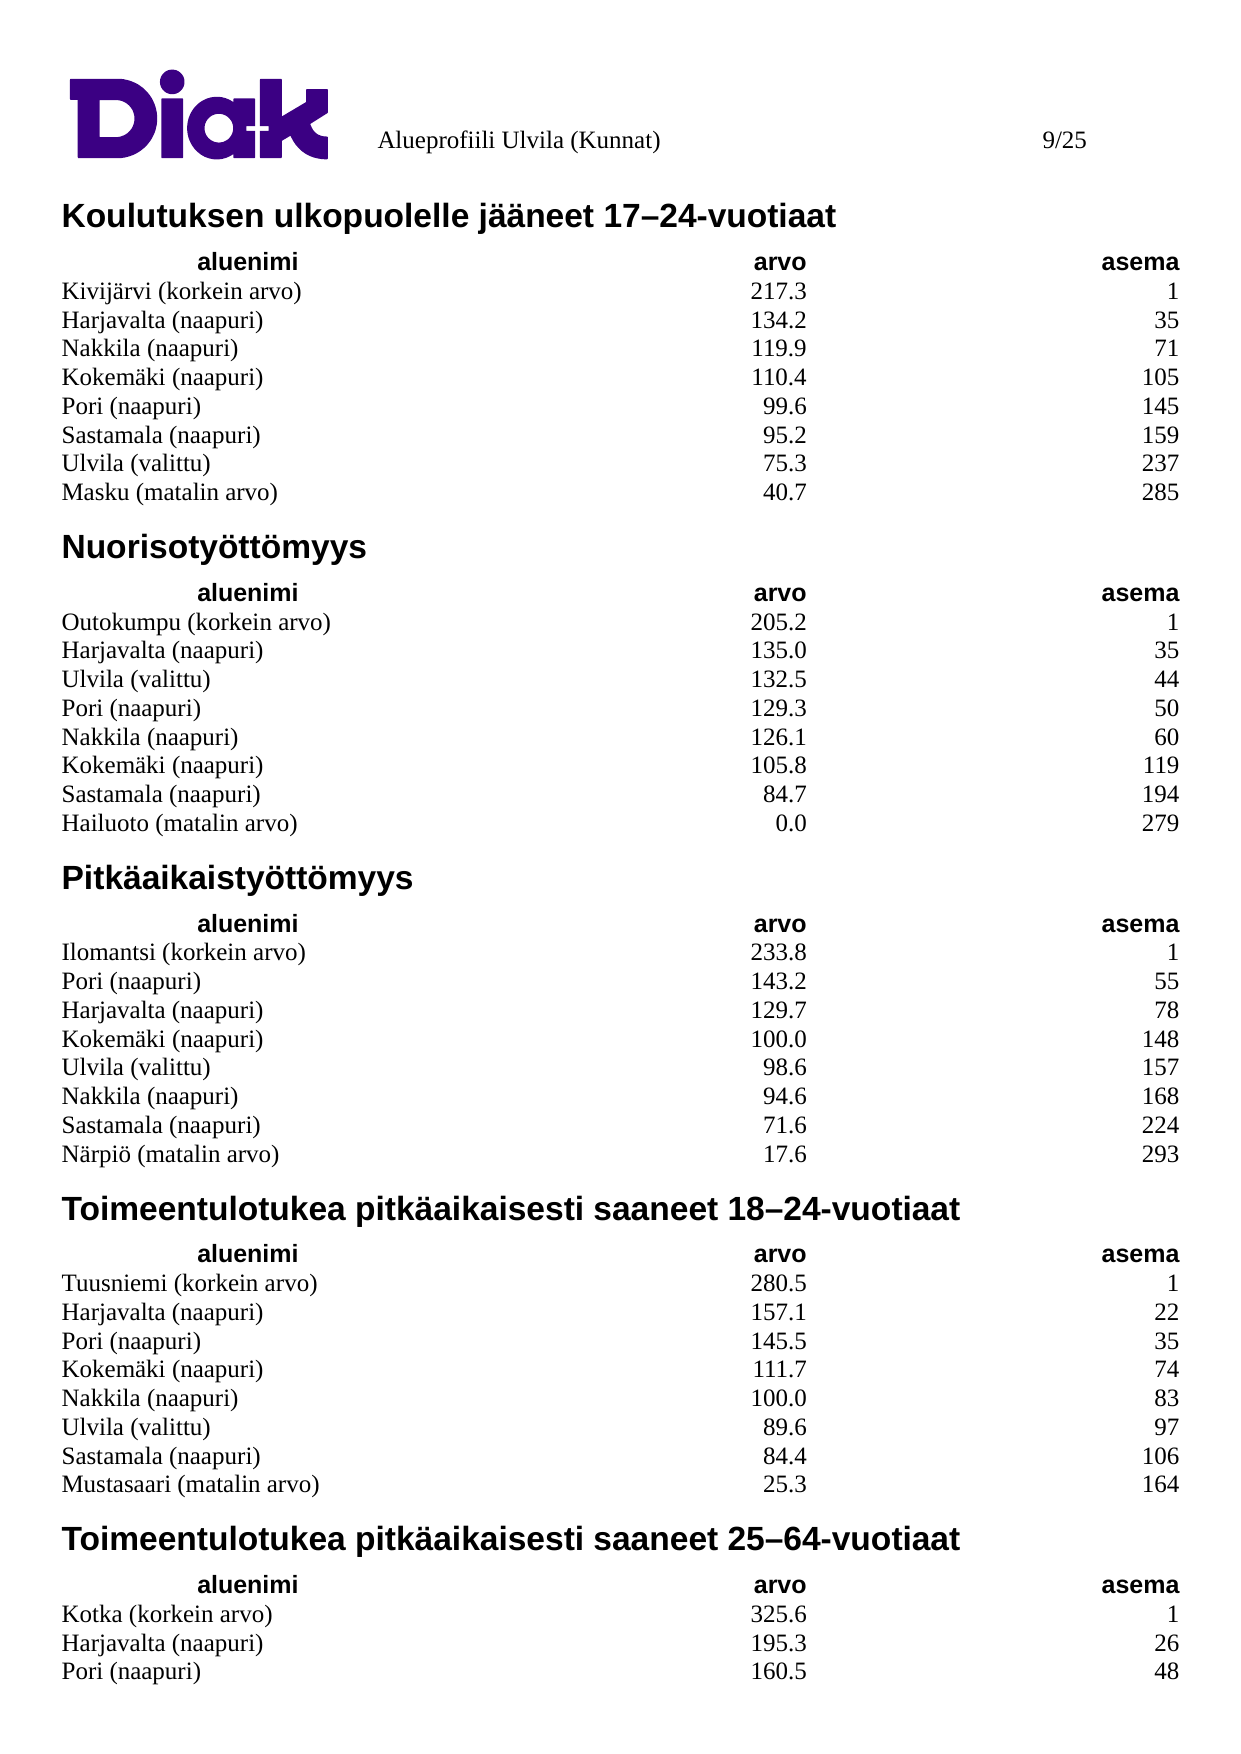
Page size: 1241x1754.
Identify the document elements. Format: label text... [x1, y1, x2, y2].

table_cell 95.2 [434, 420, 806, 448]
table_cell 17.6 [434, 1139, 806, 1167]
table_cell 94.6 [434, 1081, 806, 1110]
table_cell 35 [806, 1326, 1179, 1354]
table_cell 126.1 [434, 722, 806, 751]
table_cell Harjavalta (naapuri) [61, 305, 434, 333]
table_cell 74 [806, 1355, 1179, 1383]
table_cell 71 [806, 334, 1179, 362]
table_header aluenimi [61, 578, 434, 607]
table_cell Harjavalta (naapuri) [61, 1297, 434, 1326]
table_cell Tuusniemi (korkein arvo) [61, 1268, 434, 1297]
table_header aluenimi [61, 909, 434, 937]
table_header asema [806, 247, 1179, 276]
table_header arvo [434, 247, 806, 276]
table_cell 1 [806, 1599, 1179, 1628]
table_cell 105.8 [434, 751, 806, 779]
table_header arvo [434, 1570, 806, 1599]
table_cell 157.1 [434, 1297, 806, 1326]
subtitle Nuorisotyöttömyys [61, 527, 1179, 566]
subtitle Koulutuksen ulkopuolelle jääneet 17–24-vuotiaat [61, 196, 1179, 235]
table_cell 135.0 [434, 636, 806, 664]
table_cell 55 [806, 966, 1179, 995]
table_header asema [806, 578, 1179, 607]
table_cell Pori (naapuri) [61, 1326, 434, 1354]
table_cell Pori (naapuri) [61, 693, 434, 722]
table_cell 145 [806, 391, 1179, 420]
table_cell Nakkila (naapuri) [61, 1081, 434, 1110]
table_cell 105 [806, 362, 1179, 391]
table_cell Kokemäki (naapuri) [61, 1355, 434, 1383]
table_cell Mustasaari (matalin arvo) [61, 1470, 434, 1498]
table_cell Harjavalta (naapuri) [61, 1628, 434, 1656]
table_cell Ulvila (valittu) [61, 449, 434, 477]
table_cell 279 [806, 808, 1179, 837]
table_cell 78 [806, 995, 1179, 1024]
table_cell 84.7 [434, 779, 806, 808]
table_cell Kotka (korkein arvo) [61, 1599, 434, 1628]
table_cell 26 [806, 1628, 1179, 1656]
table_cell 325.6 [434, 1599, 806, 1628]
table_cell 224 [806, 1110, 1179, 1139]
table_cell 1 [806, 607, 1179, 636]
table_cell Sastamala (naapuri) [61, 1110, 434, 1139]
table_cell 285 [806, 477, 1179, 506]
table_cell 280.5 [434, 1268, 806, 1297]
table_cell Ulvila (valittu) [61, 664, 434, 693]
table_cell 44 [806, 664, 1179, 693]
table_cell 99.6 [434, 391, 806, 420]
table_cell Harjavalta (naapuri) [61, 995, 434, 1024]
table_cell 22 [806, 1297, 1179, 1326]
table_cell Närpiö (matalin arvo) [61, 1139, 434, 1167]
table_header arvo [434, 578, 806, 607]
subtitle Toimeentulotukea pitkäaikaisesti saaneet 18–24-vuotiaat [61, 1188, 1179, 1227]
subtitle Pitkäaikaistyöttömyys [61, 858, 1179, 896]
table_header aluenimi [61, 247, 434, 276]
table_cell 195.3 [434, 1628, 806, 1656]
table_cell Sastamala (naapuri) [61, 779, 434, 808]
table_cell Sastamala (naapuri) [61, 1441, 434, 1469]
table_cell 233.8 [434, 938, 806, 966]
table_cell 217.3 [434, 276, 806, 305]
table_cell 75.3 [434, 449, 806, 477]
table_cell 35 [806, 305, 1179, 333]
table_cell 83 [806, 1383, 1179, 1412]
table_cell Nakkila (naapuri) [61, 1383, 434, 1412]
table_header asema [806, 1570, 1179, 1599]
table_cell Pori (naapuri) [61, 391, 434, 420]
table_cell 71.6 [434, 1110, 806, 1139]
table_cell 119 [806, 751, 1179, 779]
table_cell 119.9 [434, 334, 806, 362]
table_cell 1 [806, 276, 1179, 305]
table_cell 194 [806, 779, 1179, 808]
table_cell Nakkila (naapuri) [61, 722, 434, 751]
table_cell 106 [806, 1441, 1179, 1469]
table_cell Ilomantsi (korkein arvo) [61, 938, 434, 966]
table_cell 157 [806, 1053, 1179, 1081]
table_cell 97 [806, 1412, 1179, 1441]
table_cell 164 [806, 1470, 1179, 1498]
table_cell 60 [806, 722, 1179, 751]
table_cell Kokemäki (naapuri) [61, 1024, 434, 1052]
table_cell Masku (matalin arvo) [61, 477, 434, 506]
table_cell Sastamala (naapuri) [61, 420, 434, 448]
table_header asema [806, 909, 1179, 937]
table_cell 25.3 [434, 1470, 806, 1498]
table_header aluenimi [61, 1570, 434, 1599]
table_cell 148 [806, 1024, 1179, 1052]
table_cell 134.2 [434, 305, 806, 333]
table_cell 205.2 [434, 607, 806, 636]
table_cell 293 [806, 1139, 1179, 1167]
table_cell 129.7 [434, 995, 806, 1024]
table_cell 129.3 [434, 693, 806, 722]
table_cell Pori (naapuri) [61, 966, 434, 995]
table_cell 48 [806, 1656, 1179, 1685]
table_cell Outokumpu (korkein arvo) [61, 607, 434, 636]
table_cell Pori (naapuri) [61, 1656, 434, 1685]
table_cell 168 [806, 1081, 1179, 1110]
table_cell Ulvila (valittu) [61, 1053, 434, 1081]
table_cell 145.5 [434, 1326, 806, 1354]
table_cell 159 [806, 420, 1179, 448]
table_cell 89.6 [434, 1412, 806, 1441]
table_header aluenimi [61, 1240, 434, 1268]
table_cell 1 [806, 1268, 1179, 1297]
table_cell Hailuoto (matalin arvo) [61, 808, 434, 837]
table_cell 84.4 [434, 1441, 806, 1469]
table_header arvo [434, 1240, 806, 1268]
table_cell 50 [806, 693, 1179, 722]
subtitle Toimeentulotukea pitkäaikaisesti saaneet 25–64-vuotiaat [61, 1519, 1179, 1558]
table_cell 0.0 [434, 808, 806, 837]
table_cell 100.0 [434, 1024, 806, 1052]
table_cell Harjavalta (naapuri) [61, 636, 434, 664]
table_cell 237 [806, 449, 1179, 477]
table_cell Nakkila (naapuri) [61, 334, 434, 362]
table_cell Kokemäki (naapuri) [61, 362, 434, 391]
table_cell 132.5 [434, 664, 806, 693]
table_cell 160.5 [434, 1656, 806, 1685]
table_cell 110.4 [434, 362, 806, 391]
table_cell Ulvila (valittu) [61, 1412, 434, 1441]
table_cell Kivijärvi (korkein arvo) [61, 276, 434, 305]
table_cell 143.2 [434, 966, 806, 995]
table_header asema [806, 1240, 1179, 1268]
table_cell 40.7 [434, 477, 806, 506]
table_header arvo [434, 909, 806, 937]
table_cell 100.0 [434, 1383, 806, 1412]
table_cell Kokemäki (naapuri) [61, 751, 434, 779]
table_cell 1 [806, 938, 1179, 966]
table_cell 111.7 [434, 1355, 806, 1383]
table_cell 35 [806, 636, 1179, 664]
table_cell 98.6 [434, 1053, 806, 1081]
